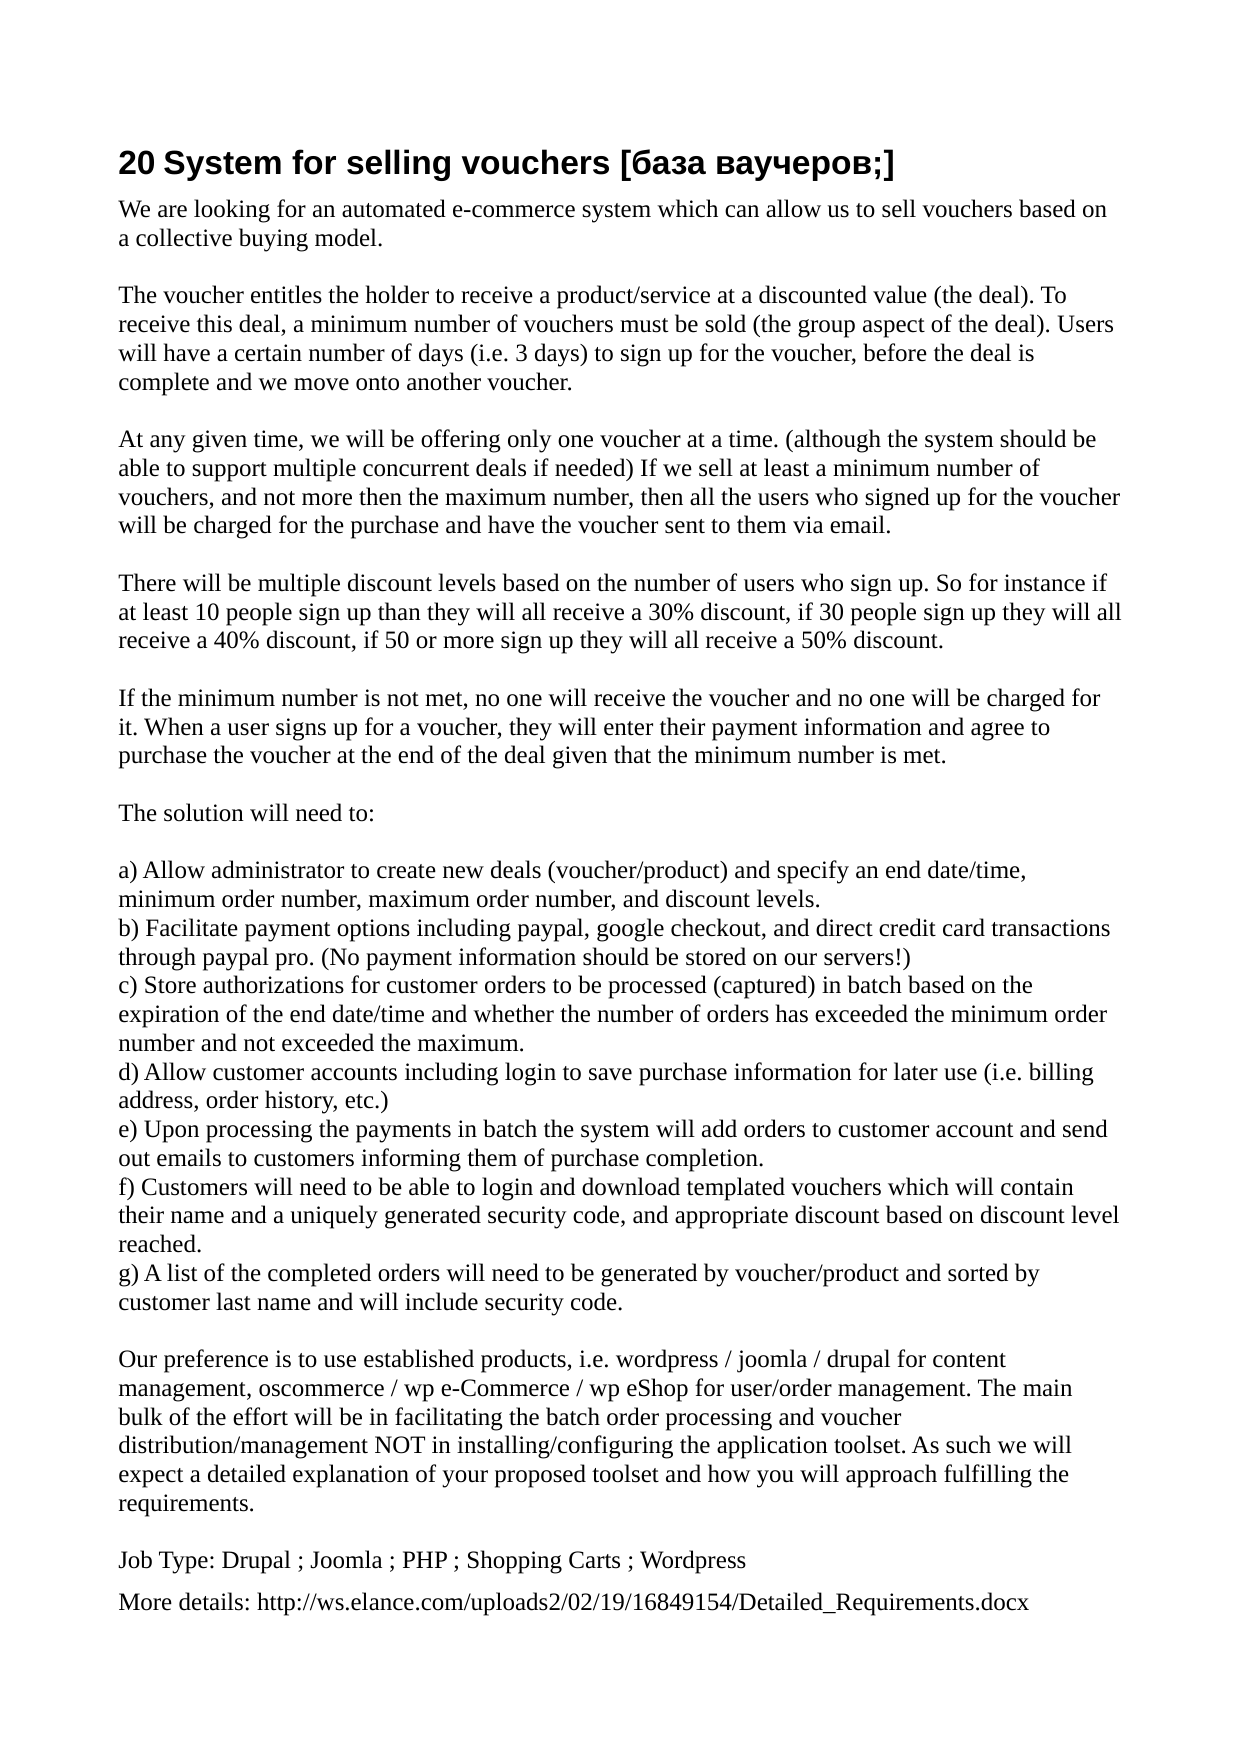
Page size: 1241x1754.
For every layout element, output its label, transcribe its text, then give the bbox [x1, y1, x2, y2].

subtitle System for selling vouchers [база ваучеров;] [118, 143, 1122, 182]
text We are looking for an automated e-commerce system which can allow us to sell vouchers based on a collective buying model. The voucher entitles the holder to receive a product/service at a discounted value (the deal). To receive this deal, a minimum number of vouchers must be sold (the group aspect of the deal). Users will have a certain number of days (i.e. 3 days) to sign up for the voucher, before the deal is complete and we move onto another voucher. At any given time, we will be offering only one voucher at a time. (although the system should be able to support multiple concurrent deals if needed) If we sell at least a minimum number of vouchers, and not more then the maximum number, then all the users who signed up for the voucher will be charged for the purchase and have the voucher sent to them via email. There will be multiple discount levels based on the number of users who sign up. So for instance if at least 10 people sign up than they will all receive a 30% discount, if 30 people sign up they will all receive a 40% discount, if 50 or more sign up they will all receive a 50% discount. If the minimum number is not met, no one will receive the voucher and no one will be charged for it. When a user signs up for a voucher, they will enter their payment information and agree to purchase the voucher at the end of the deal given that the minimum number is met. The solution will need to: a) Allow administrator to create new deals (voucher/product) and specify an end date/time, minimum order number, maximum order number, and discount levels. b) Facilitate payment options including paypal, google checkout, and direct credit card transactions through paypal pro. (No payment information should be stored on our servers!) c) Store authorizations for customer orders to be processed (captured) in batch based on the expiration of the end date/time and whether the number of orders has exceeded the minimum order number and not exceeded the maximum. d) Allow customer accounts including login to save purchase information for later use (i.e. billing address, order history, etc.) e) Upon processing the payments in batch the system will add orders to customer account and send out emails to customers informing them of purchase completion. f) Customers will need to be able to login and download templated vouchers which will contain their name and a uniquely generated security code, and appropriate discount based on discount level reached. g) A list of the completed orders will need to be generated by voucher/product and sorted by customer last name and will include security code. Our preference is to use established products, i.e. wordpress / joomla / drupal for content management, oscommerce / wp e-Commerce / wp eShop for user/order management. The main bulk of the effort will be in facilitating the batch order processing and voucher distribution/management NOT in installing/configuring the application toolset. As such we will expect a detailed explanation of your proposed toolset and how you will approach fulfilling the requirements. Job Type: Drupal ; Joomla ; PHP ; Shopping Carts ; Wordpress [118, 194, 1122, 1574]
text More details: http://ws.elance.com/uploads2/02/19/16849154/Detailed_Requirements.docx [118, 1587, 1122, 1616]
